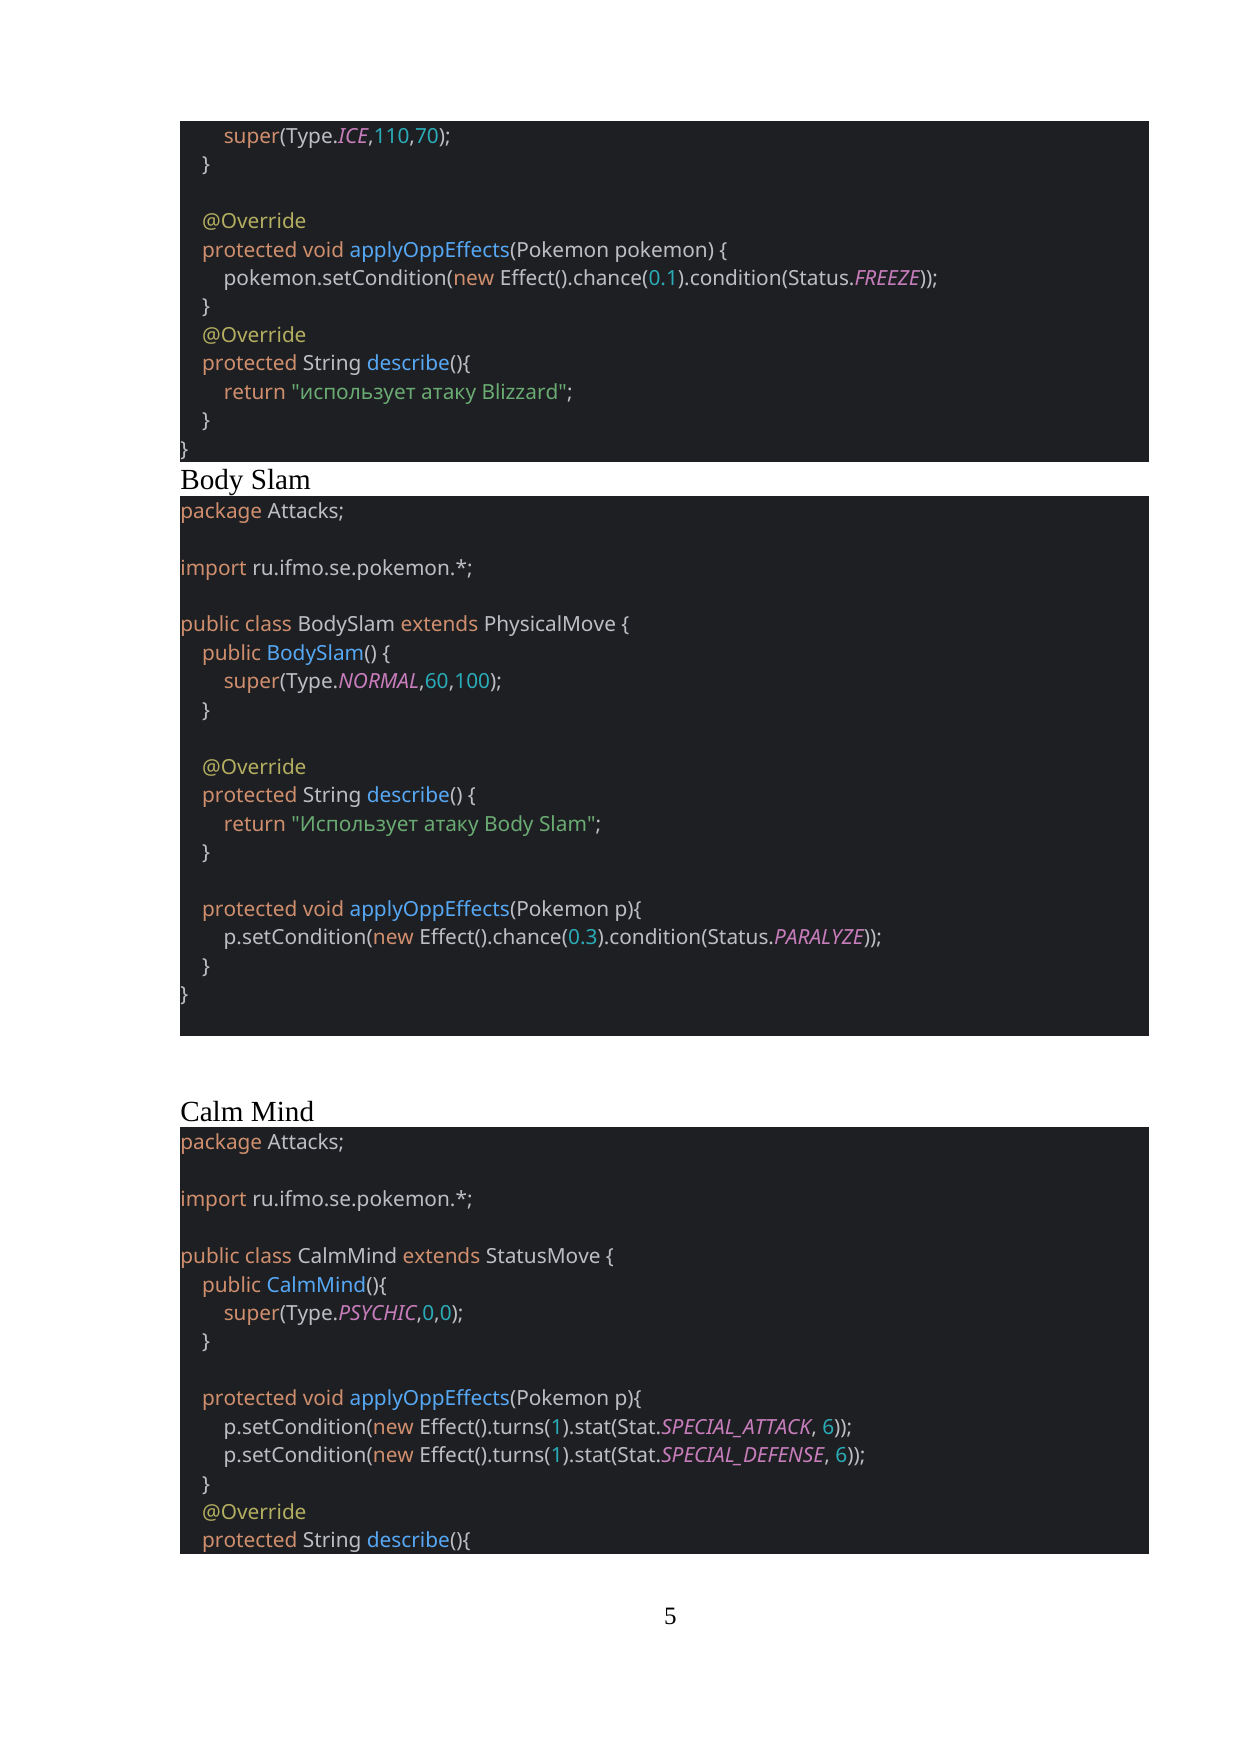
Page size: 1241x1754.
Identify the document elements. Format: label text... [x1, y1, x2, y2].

text Body Slam [180, 462, 1149, 496]
text package Attacks; import ru.ifmo.se.pokemon.*; public class BodySlam extends PhysicalMove { public BodySlam() { super(Type.NORMAL,60,100); } @Override protected String describe() { return "Использует атаку Body Slam"; } protected void applyOppEffects(Pokemon p){ p.setCondition(new Effect().chance(0.3).condition(Status.PARALYZE)); } } [180, 496, 1149, 1036]
text super(Type.ICE,110,70); } @Override protected void applyOppEffects(Pokemon pokemon) { pokemon.setCondition(new Effect().chance(0.1).condition(Status.FREEZE)); } @Override protected String describe(){ return "использует атаку Blizzard"; } } [180, 121, 1149, 462]
text Calm Mind [180, 1094, 1149, 1127]
text package Attacks; import ru.ifmo.se.pokemon.*; public class CalmMind extends StatusMove { public CalmMind(){ super(Type.PSYCHIC,0,0); } protected void applyOppEffects(Pokemon p){ p.setCondition(new Effect().turns(1).stat(Stat.SPECIAL_ATTACK, 6)); p.setCondition(new Effect().turns(1).stat(Stat.SPECIAL_DEFENSE, 6)); } @Override protected String describe(){ [180, 1127, 1149, 1554]
